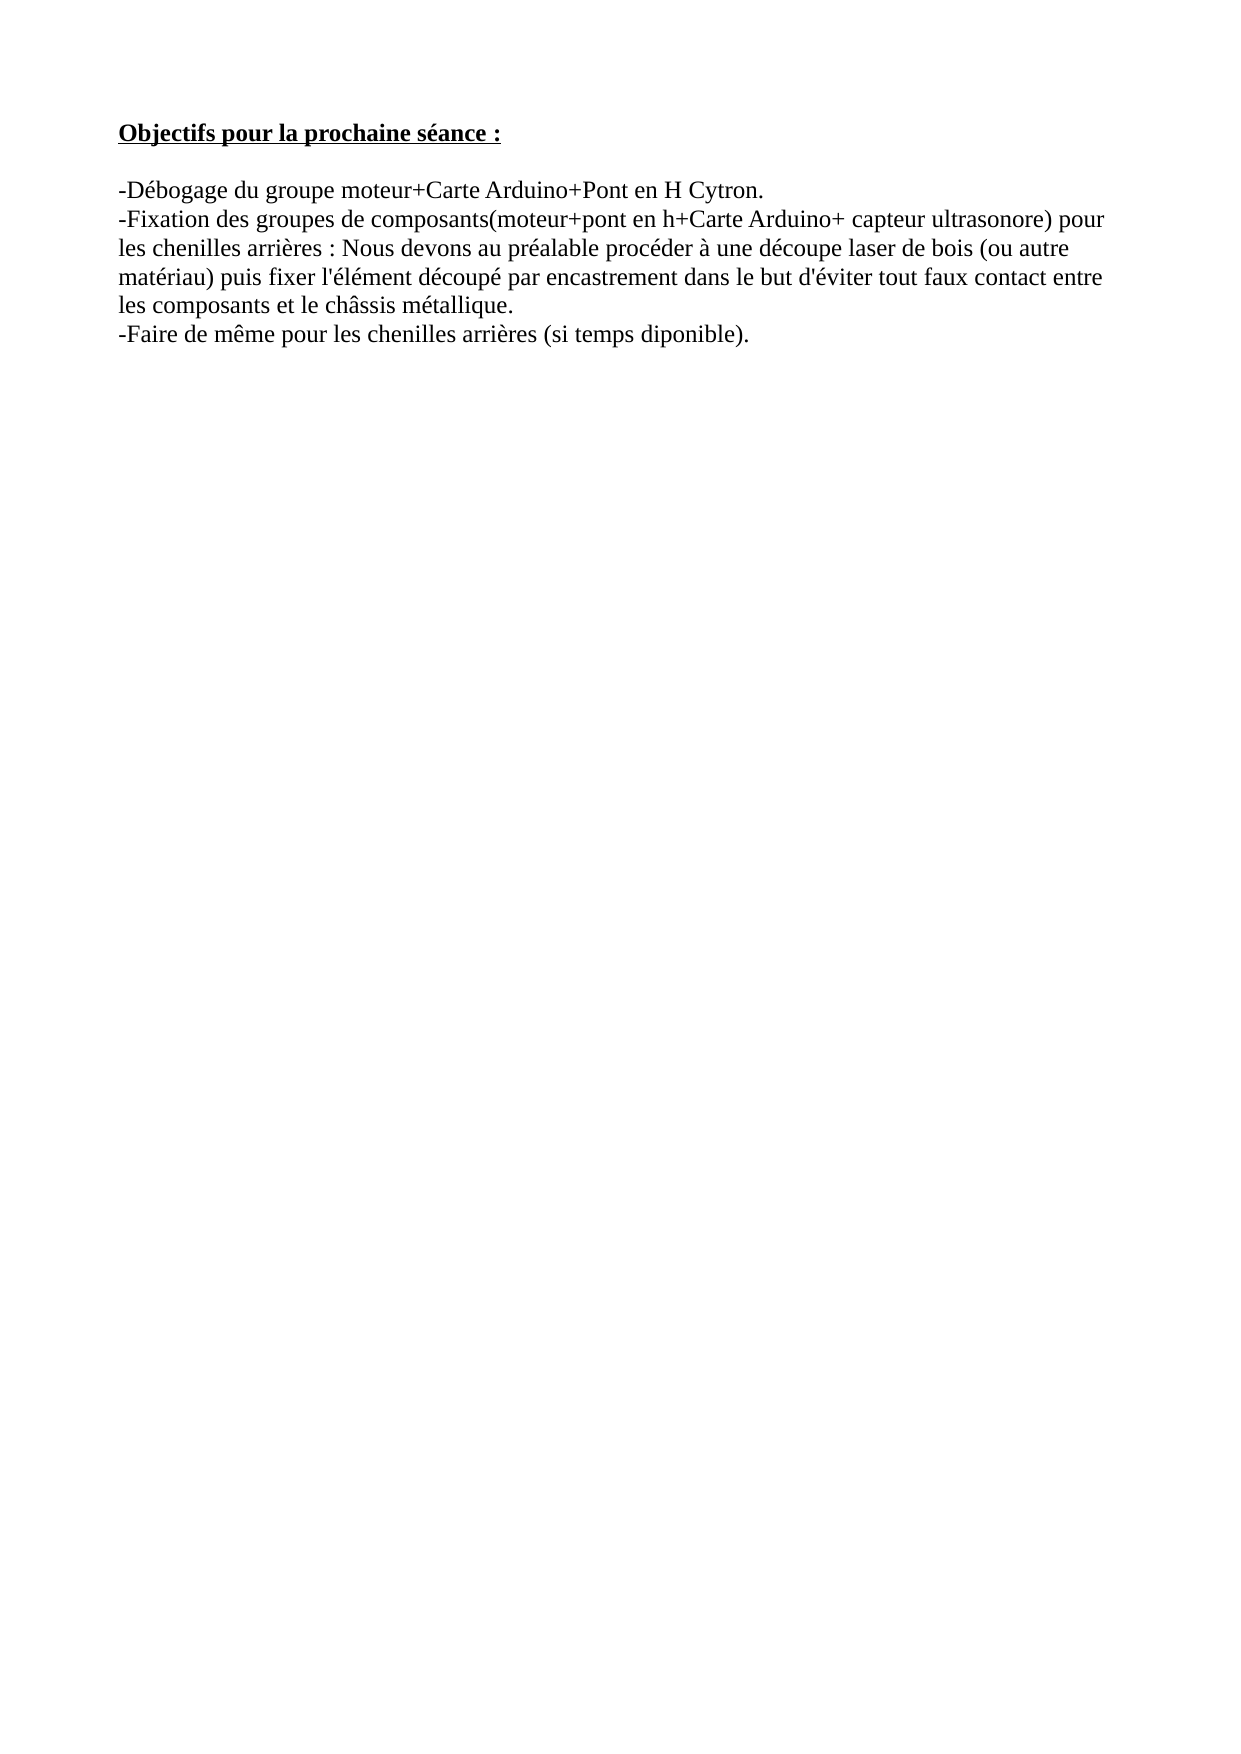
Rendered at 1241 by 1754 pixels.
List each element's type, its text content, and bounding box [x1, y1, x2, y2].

text -Débogage du groupe moteur+Carte Arduino+Pont en H Cytron. [118, 176, 1122, 204]
text Objectifs pour la prochaine séance : [118, 118, 1122, 147]
text -Faire de même pour les chenilles arrières (si temps diponible). [118, 319, 1122, 348]
text -Fixation des groupes de composants(moteur+pont en h+Carte Arduino+ capteur ultrasonore) pour les chenilles arrières : Nous devons au préalable procéder à une découpe laser de bois (ou autre matériau) puis fixer l'élément découpé par encastrement dans le but d'éviter tout faux contact entre les composants et le châssis métallique. [118, 204, 1122, 319]
